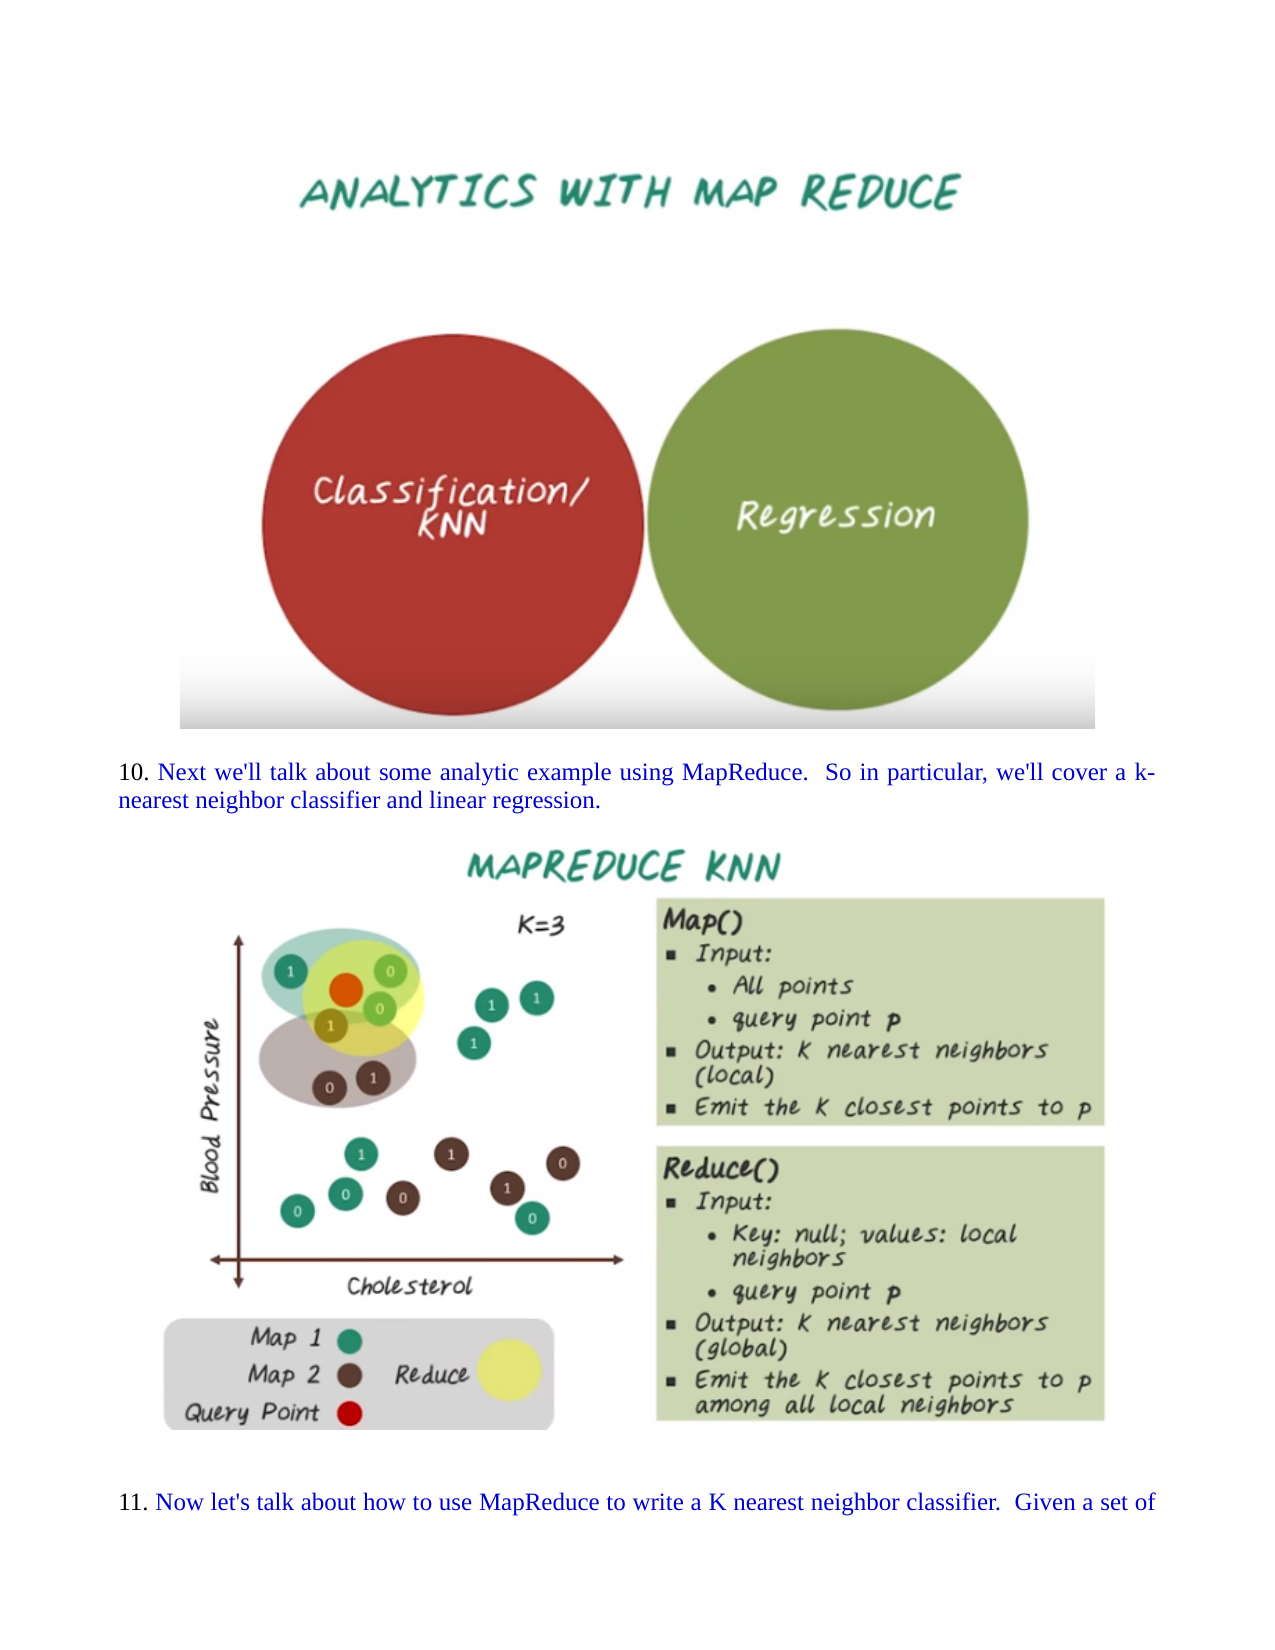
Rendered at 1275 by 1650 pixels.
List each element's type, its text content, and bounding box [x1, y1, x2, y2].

text 11. Now let's talk about how to use MapReduce to write a K nearest neighbor classifier. Given a set of [118, 1487, 1157, 1516]
text 10. Next we'll talk about some analytic example using MapReduce. So in particular, we'll cover a k-nearest neighbor classifier and linear regression. [118, 757, 1157, 814]
picture [118, 843, 1157, 1430]
picture [179, 146, 1096, 729]
